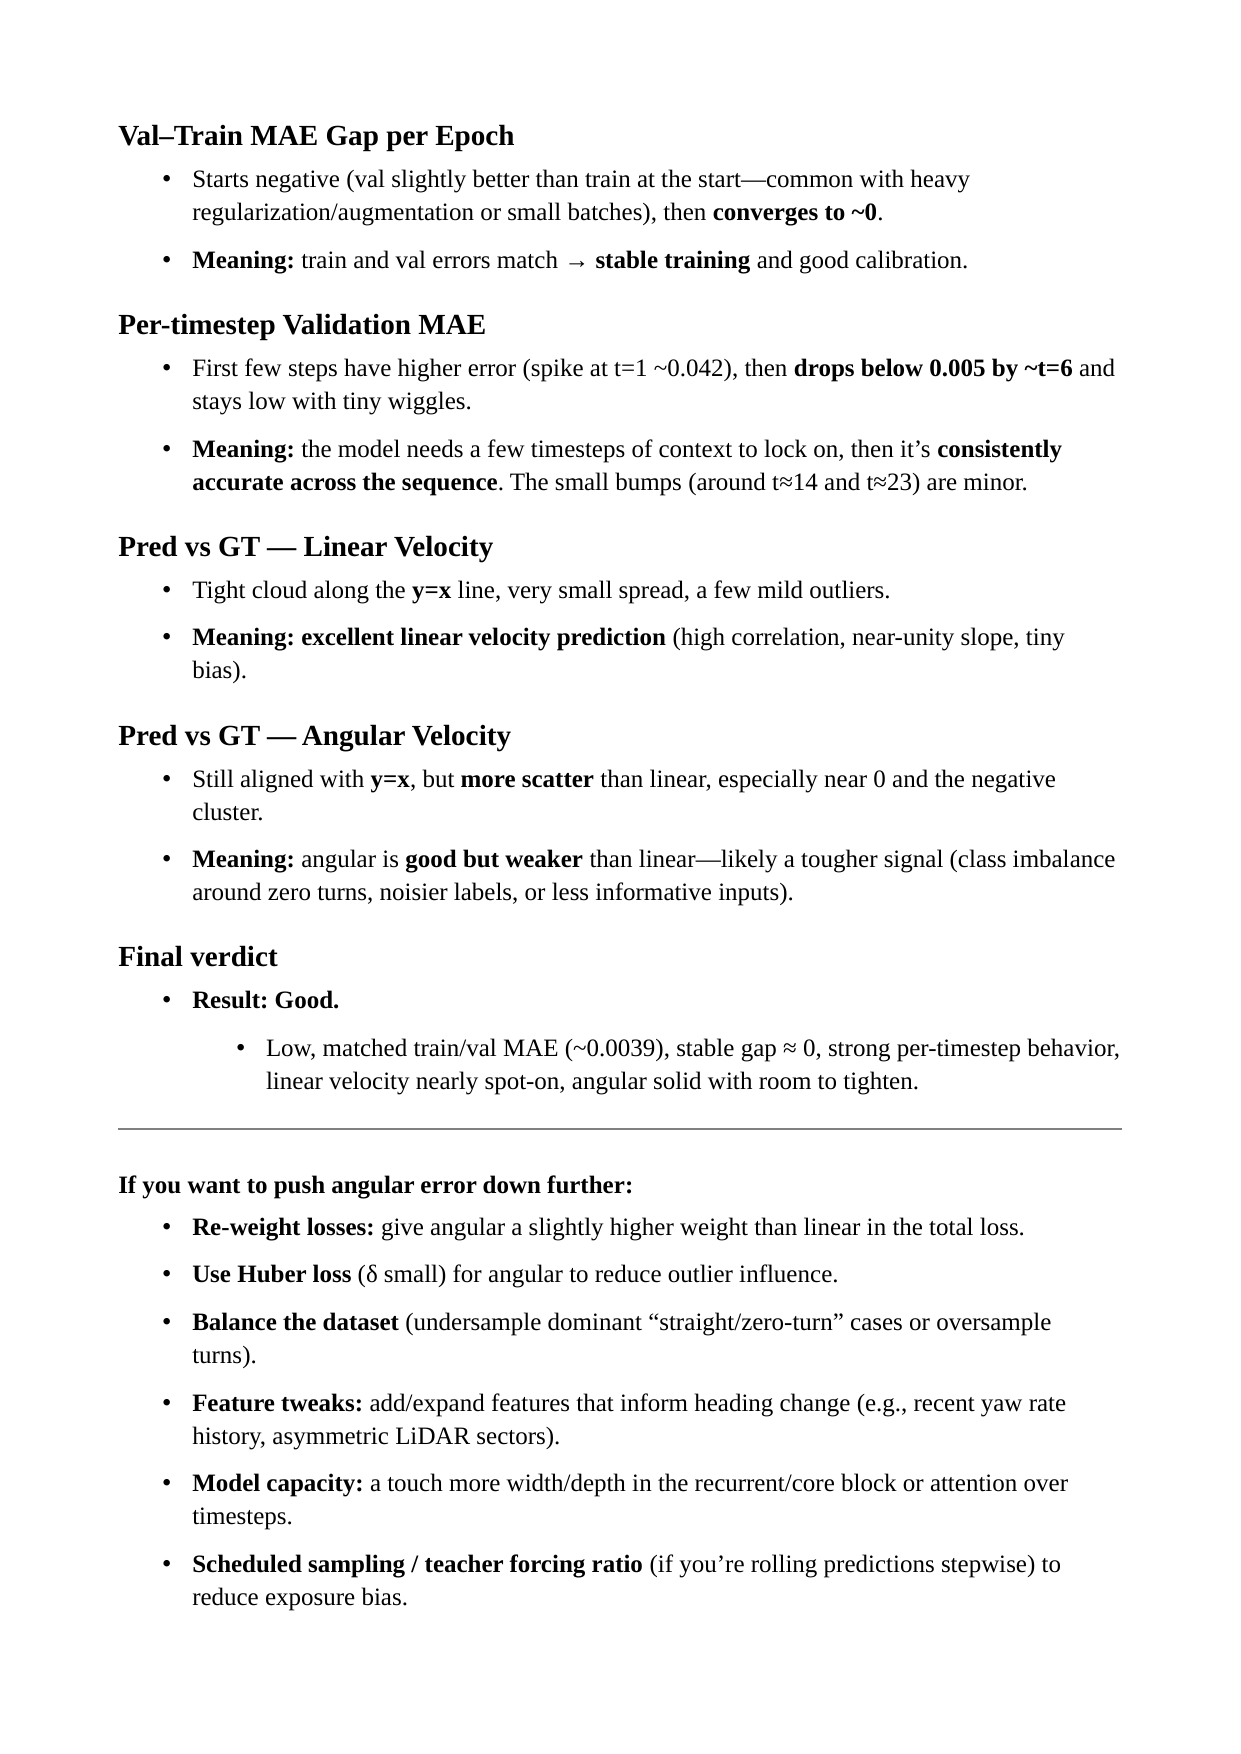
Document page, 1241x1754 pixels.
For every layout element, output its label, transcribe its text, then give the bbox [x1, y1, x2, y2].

subtitle If you want to push angular error down further: [118, 1171, 1122, 1199]
list Model capacity: a touch more width/depth in the recurrent/core block or attention over timesteps. [162, 1468, 1122, 1530]
list Tight cloud along the y=x line, very small spread, a few mild outliers. [162, 575, 1122, 604]
list First few steps have higher error (spike at t=1 ~0.042), then drops below 0.005 by ~t=6 and stays low with tiny wiggles. [162, 353, 1122, 415]
subtitle Val–Train MAE Gap per Epoch [118, 118, 1122, 152]
subtitle Final verdict [118, 939, 1122, 973]
list Scheduled sampling / teacher forcing ratio (if you’re rolling predictions stepwise) to reduce exposure bias. [162, 1549, 1122, 1611]
list Meaning: excellent linear velocity prediction (high correlation, near-unity slope, tiny bias). [162, 622, 1122, 684]
subtitle Per-timestep Validation MAE [118, 307, 1122, 341]
list Balance the dataset (undersample dominant “straight/zero-turn” cases or oversample turns). [162, 1307, 1122, 1369]
list Feature tweaks: add/expand features that inform heading change (e.g., recent yaw rate history, asymmetric LiDAR sectors). [162, 1388, 1122, 1449]
list Meaning: angular is good but weaker than linear—likely a tougher signal (class imbalance around zero turns, noisier labels, or less informative inputs). [162, 844, 1122, 906]
list Starts negative (val slightly better than train at the start—common with heavy regularization/augmentation or small batches), then converges to ~0. [162, 164, 1122, 226]
list Low, matched train/val MAE (~0.0039), stable gap ≈ 0, strong per-timestep behavior, linear velocity nearly spot-on, angular solid with room to tighten. [236, 1033, 1122, 1095]
list Result: Good. [162, 986, 1122, 1014]
subtitle Pred vs GT — Linear Velocity [118, 529, 1122, 562]
subtitle Pred vs GT — Angular Velocity [118, 718, 1122, 751]
list Still aligned with y=x, but more scatter than linear, especially near 0 and the negative cluster. [162, 764, 1122, 826]
list Re-weight losses: give angular a slightly higher weight than linear in the total loss. [162, 1212, 1122, 1241]
list Meaning: train and val errors match → stable training and good calibration. [162, 245, 1122, 273]
list Use Huber loss (δ small) for angular to reduce outlier influence. [162, 1259, 1122, 1288]
list Meaning: the model needs a few timesteps of context to lock on, then it’s consistently accurate across the sequence. The small bumps (around t≈14 and t≈23) are minor. [162, 434, 1122, 495]
